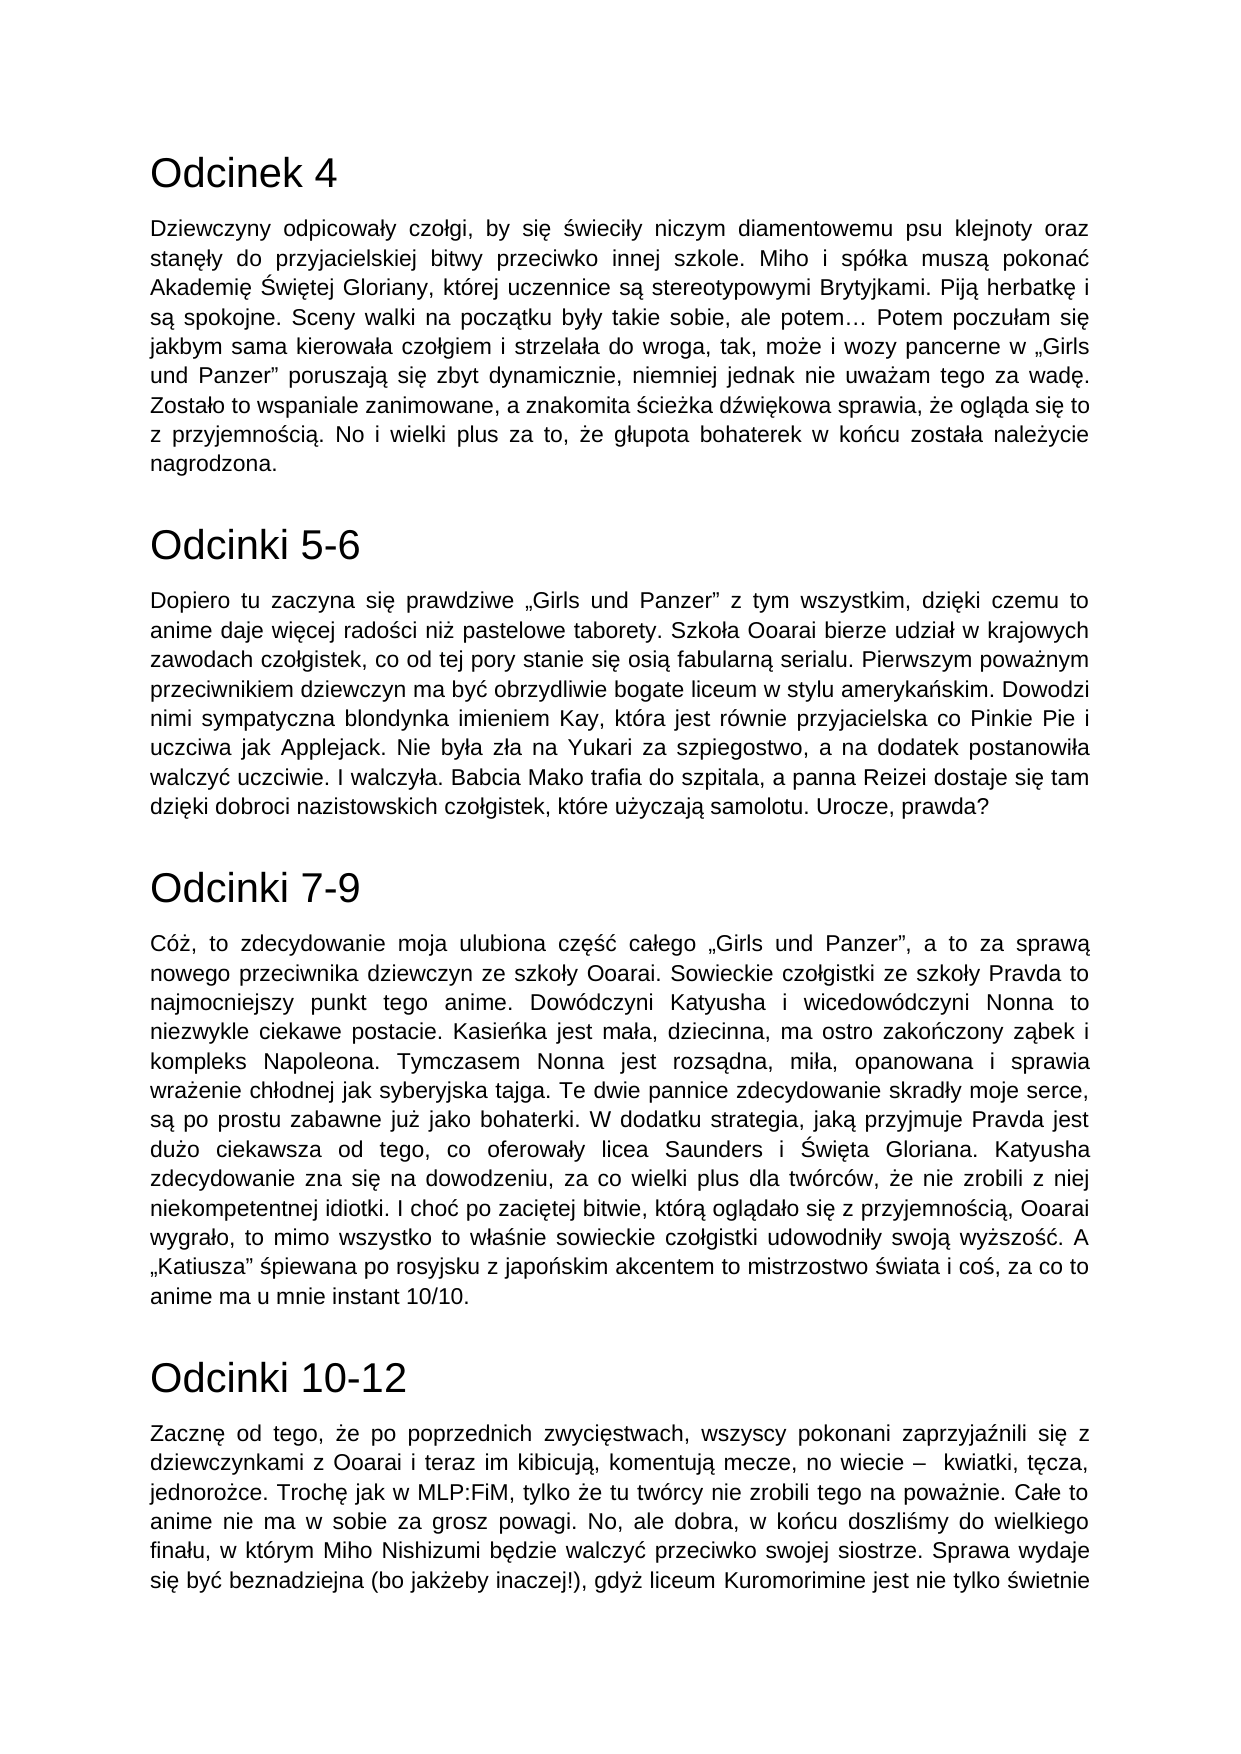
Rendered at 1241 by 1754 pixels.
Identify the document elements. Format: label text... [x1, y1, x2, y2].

subtitle Odcinki 5-6 [150, 522, 1091, 569]
subtitle Odcinki 10-12 [150, 1354, 1091, 1401]
text Cóż, to zdecydowanie moja ulubiona część całego „Girls und Panzer”, a to za sprawą nowego przeciwnika dziewczyn ze szkoły Ooarai. Sowieckie czołgistki ze szkoły Pravda to najmocniejszy punkt tego anime. Dowódczyni Katyusha i wicedowódczyni Nonna to niezwykle ciekawe postacie. Kasieńka jest mała, dziecinna, ma ostro zakończony ząbek i kompleks Napoleona. Tymczasem Nonna jest rozsądna, miła, opanowana i sprawia wrażenie chłodnej jak syberyjska tajga. Te dwie pannice zdecydowanie skradły moje serce, są po prostu zabawne już jako bohaterki. W dodatku strategia, jaką przyjmuje Pravda jest dużo ciekawsza od tego, co oferowały licea Saunders i Święta Gloriana. Katyusha zdecydowanie zna się na dowodzeniu, za co wielki plus dla twórców, że nie zrobili z niej niekompetentnej idiotki. I choć po zaciętej bitwie, którą oglądało się z przyjemnością, Ooarai wygrało, to mimo wszystko to właśnie sowieckie czołgistki udowodniły swoją wyższość. A „Katiusza” śpiewana po rosyjsku z japońskim akcentem to mistrzostwo świata i coś, za co to anime ma u mnie instant 10/10. [150, 931, 1091, 1309]
subtitle Odcinek 4 [150, 150, 1091, 197]
text Zacznę od tego, że po poprzednich zwycięstwach, wszyscy pokonani zaprzyjaźnili się z dziewczynkami z Ooarai i teraz im kibicują, komentują mecze, no wiecie – kwiatki, tęcza, jednorożce. Trochę jak w MLP:FiM, tylko że tu twórcy nie zrobili tego na poważnie. Całe to anime nie ma w sobie za grosz powagi. No, ale dobra, w końcu doszliśmy do wielkiego finału, w którym Miho Nishizumi będzie walczyć przeciwko swojej siostrze. Sprawa wydaje się być beznadziejna (bo jakżeby inaczej!), gdyż liceum Kuromorimine jest nie tylko świetnie [150, 1420, 1091, 1593]
text Dziewczyny odpicowały czołgi, by się świeciły niczym diamentowemu psu klejnoty oraz stanęły do przyjacielskiej bitwy przeciwko innej szkole. Miho i spółka muszą pokonać Akademię Świętej Gloriany, której uczennice są stereotypowymi Brytyjkami. Piją herbatkę i są spokojne. Sceny walki na początku były takie sobie, ale potem… Potem poczułam się jakbym sama kierowała czołgiem i strzelała do wroga, tak, może i wozy pancerne w „Girls und Panzer” poruszają się zbyt dynamicznie, niemniej jednak nie uważam tego za wadę. Zostało to wspaniale zanimowane, a znakomita ścieżka dźwiękowa sprawia, że ogląda się to z przyjemnością. No i wielki plus za to, że głupota bohaterek w końcu została należycie nagrodzona. [150, 216, 1091, 477]
text Dopiero tu zaczyna się prawdziwe „Girls und Panzer” z tym wszystkim, dzięki czemu to anime daje więcej radości niż pastelowe taborety. Szkoła Ooarai bierze udział w krajowych zawodach czołgistek, co od tej pory stanie się osią fabularną serialu. Pierwszym poważnym przeciwnikiem dziewczyn ma być obrzydliwie bogate liceum w stylu amerykańskim. Dowodzi nimi sympatyczna blondynka imieniem Kay, która jest równie przyjacielska co Pinkie Pie i uczciwa jak Applejack. Nie była zła na Yukari za szpiegostwo, a na dodatek postanowiła walczyć uczciwie. I walczyła. Babcia Mako trafia do szpitala, a panna Reizei dostaje się tam dzięki dobroci nazistowskich czołgistek, które użyczają samolotu. Urocze, prawda? [150, 588, 1091, 819]
subtitle Odcinki 7-9 [150, 865, 1091, 911]
